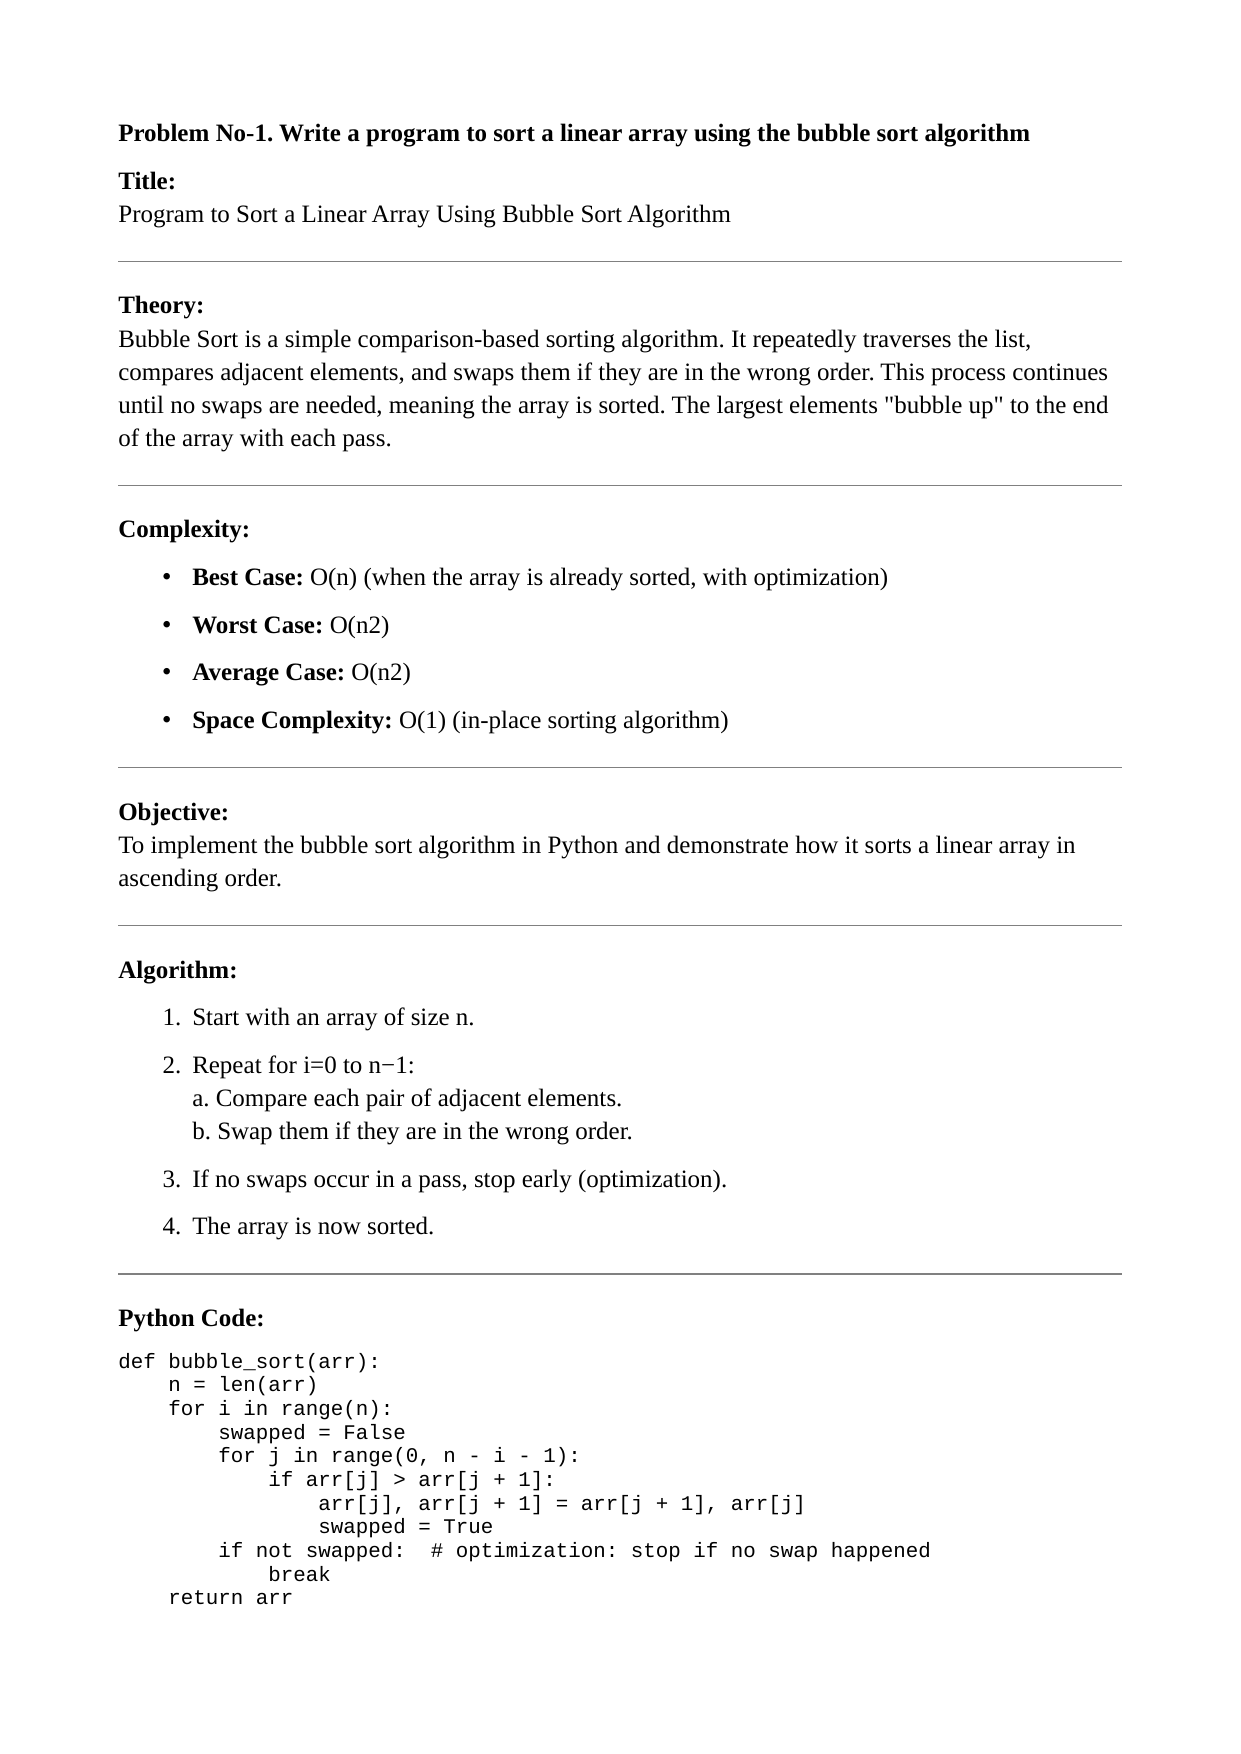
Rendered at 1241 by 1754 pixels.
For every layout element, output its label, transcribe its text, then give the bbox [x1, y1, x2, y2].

list If no swaps occur in a pass, stop early (optimization). [162, 1164, 1122, 1192]
text swapped = False [118, 1422, 1122, 1445]
text Algorithm: [118, 955, 1122, 983]
list Start with an array of size n. [162, 1002, 1122, 1031]
list Repeat for i=0 to n−1: a. Compare each pair of adjacent elements. b. Swap them if they are in the wrong order. [162, 1050, 1122, 1145]
text for i in range(n): [118, 1398, 1122, 1422]
text if not swapped: # optimization: stop if no swap happened [118, 1540, 1122, 1563]
text for j in range(0, n - i - 1): [118, 1445, 1122, 1469]
text Complexity: [118, 514, 1122, 543]
text break [118, 1563, 1122, 1587]
text Python Code: [118, 1303, 1122, 1332]
text def bubble_sort(arr): [118, 1351, 1122, 1374]
text if arr[j] > arr[j + 1]: [118, 1469, 1122, 1493]
list Space Complexity: O(1) (in-place sorting algorithm) [162, 705, 1122, 734]
list Best Case: O(n) (when the array is already sorted, with optimization) [162, 562, 1122, 591]
list Worst Case: O(n2) [162, 610, 1122, 638]
text arr[j], arr[j + 1] = arr[j + 1], arr[j] [118, 1493, 1122, 1516]
text Theory: Bubble Sort is a simple comparison-based sorting algorithm. It repeatedly traverses the list, compares adjacent elements, and swaps them if they are in the wrong order. This process continues until no swaps are needed, meaning the array is sorted. The largest elements "bubble up" to the end of the array with each pass. [118, 291, 1122, 451]
text return arr [118, 1587, 1122, 1611]
text Problem No-1. Write a program to sort a linear array using the bubble sort algorithm [118, 118, 1122, 147]
text swapped = True [118, 1516, 1122, 1540]
text Objective: To implement the bubble sort algorithm in Python and demonstrate how it sorts a linear array in ascending order. [118, 797, 1122, 892]
text n = len(arr) [118, 1374, 1122, 1398]
list The array is now sorted. [162, 1211, 1122, 1240]
list Average Case: O(n2) [162, 657, 1122, 686]
text Title: Program to Sort a Linear Array Using Bubble Sort Algorithm [118, 166, 1122, 227]
